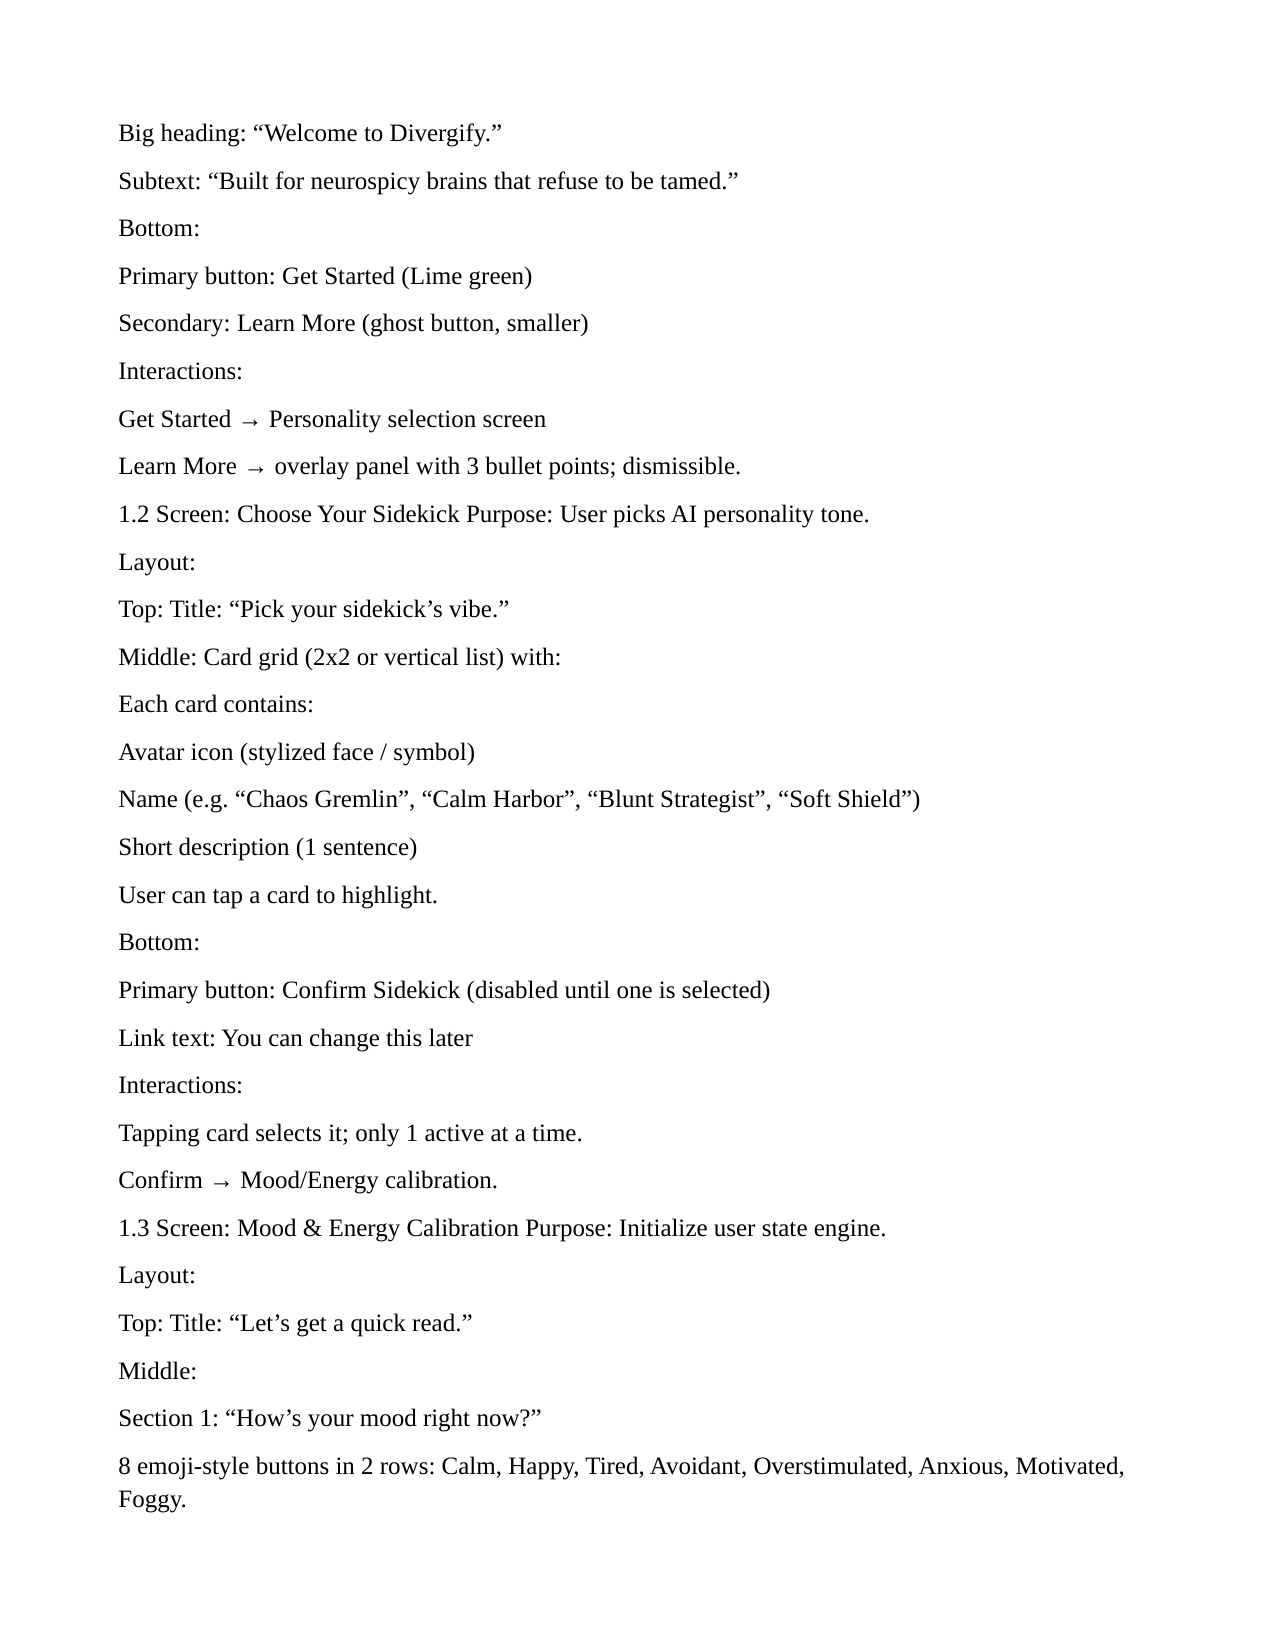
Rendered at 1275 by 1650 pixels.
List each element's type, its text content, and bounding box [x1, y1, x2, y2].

text Middle: Card grid (2x2 or vertical list) with: [118, 642, 1157, 671]
text Primary button: Get Started (Lime green) [118, 261, 1157, 290]
text Secondary: Learn More (ghost button, smaller) [118, 308, 1157, 337]
text Confirm → Mood/Energy calibration. [118, 1165, 1157, 1194]
text Middle: [118, 1356, 1157, 1384]
text Get Started → Personality selection screen [118, 404, 1157, 432]
text Primary button: Confirm Sidekick (disabled until one is selected) [118, 975, 1157, 1004]
text User can tap a card to highlight. [118, 880, 1157, 908]
text Top: Title: “Pick your sidekick’s vibe.” [118, 594, 1157, 623]
text Top: Title: “Let’s get a quick read.” [118, 1308, 1157, 1337]
text Subtext: “Built for neurospicy brains that refuse to be tamed.” [118, 166, 1157, 194]
text Learn More → overlay panel with 3 bullet points; dismissible. [118, 451, 1157, 480]
text Avatar icon (stylized face / symbol) [118, 737, 1157, 766]
text Each card contains: [118, 689, 1157, 718]
text Bottom: [118, 213, 1157, 242]
text Interactions: [118, 1070, 1157, 1099]
text 1.2 Screen: Choose Your Sidekick Purpose: User picks AI personality tone. [118, 499, 1157, 528]
text Big heading: “Welcome to Divergify.” [118, 118, 1157, 147]
text Layout: [118, 1261, 1157, 1289]
text 1.3 Screen: Mood & Energy Calibration Purpose: Initialize user state engine. [118, 1213, 1157, 1242]
text Layout: [118, 547, 1157, 575]
text Link text: You can change this later [118, 1023, 1157, 1051]
text Section 1: “How’s your mood right now?” [118, 1403, 1157, 1432]
text Short description (1 sentence) [118, 832, 1157, 861]
text Interactions: [118, 356, 1157, 385]
text Tapping card selects it; only 1 active at a time. [118, 1118, 1157, 1147]
text Bottom: [118, 927, 1157, 956]
text Name (e.g. “Chaos Gremlin”, “Calm Harbor”, “Blunt Strategist”, “Soft Shield”) [118, 784, 1157, 813]
text 8 emoji-style buttons in 2 rows: Calm, Happy, Tired, Avoidant, Overstimulated, Anxious, Motivated, Foggy. [118, 1451, 1157, 1513]
